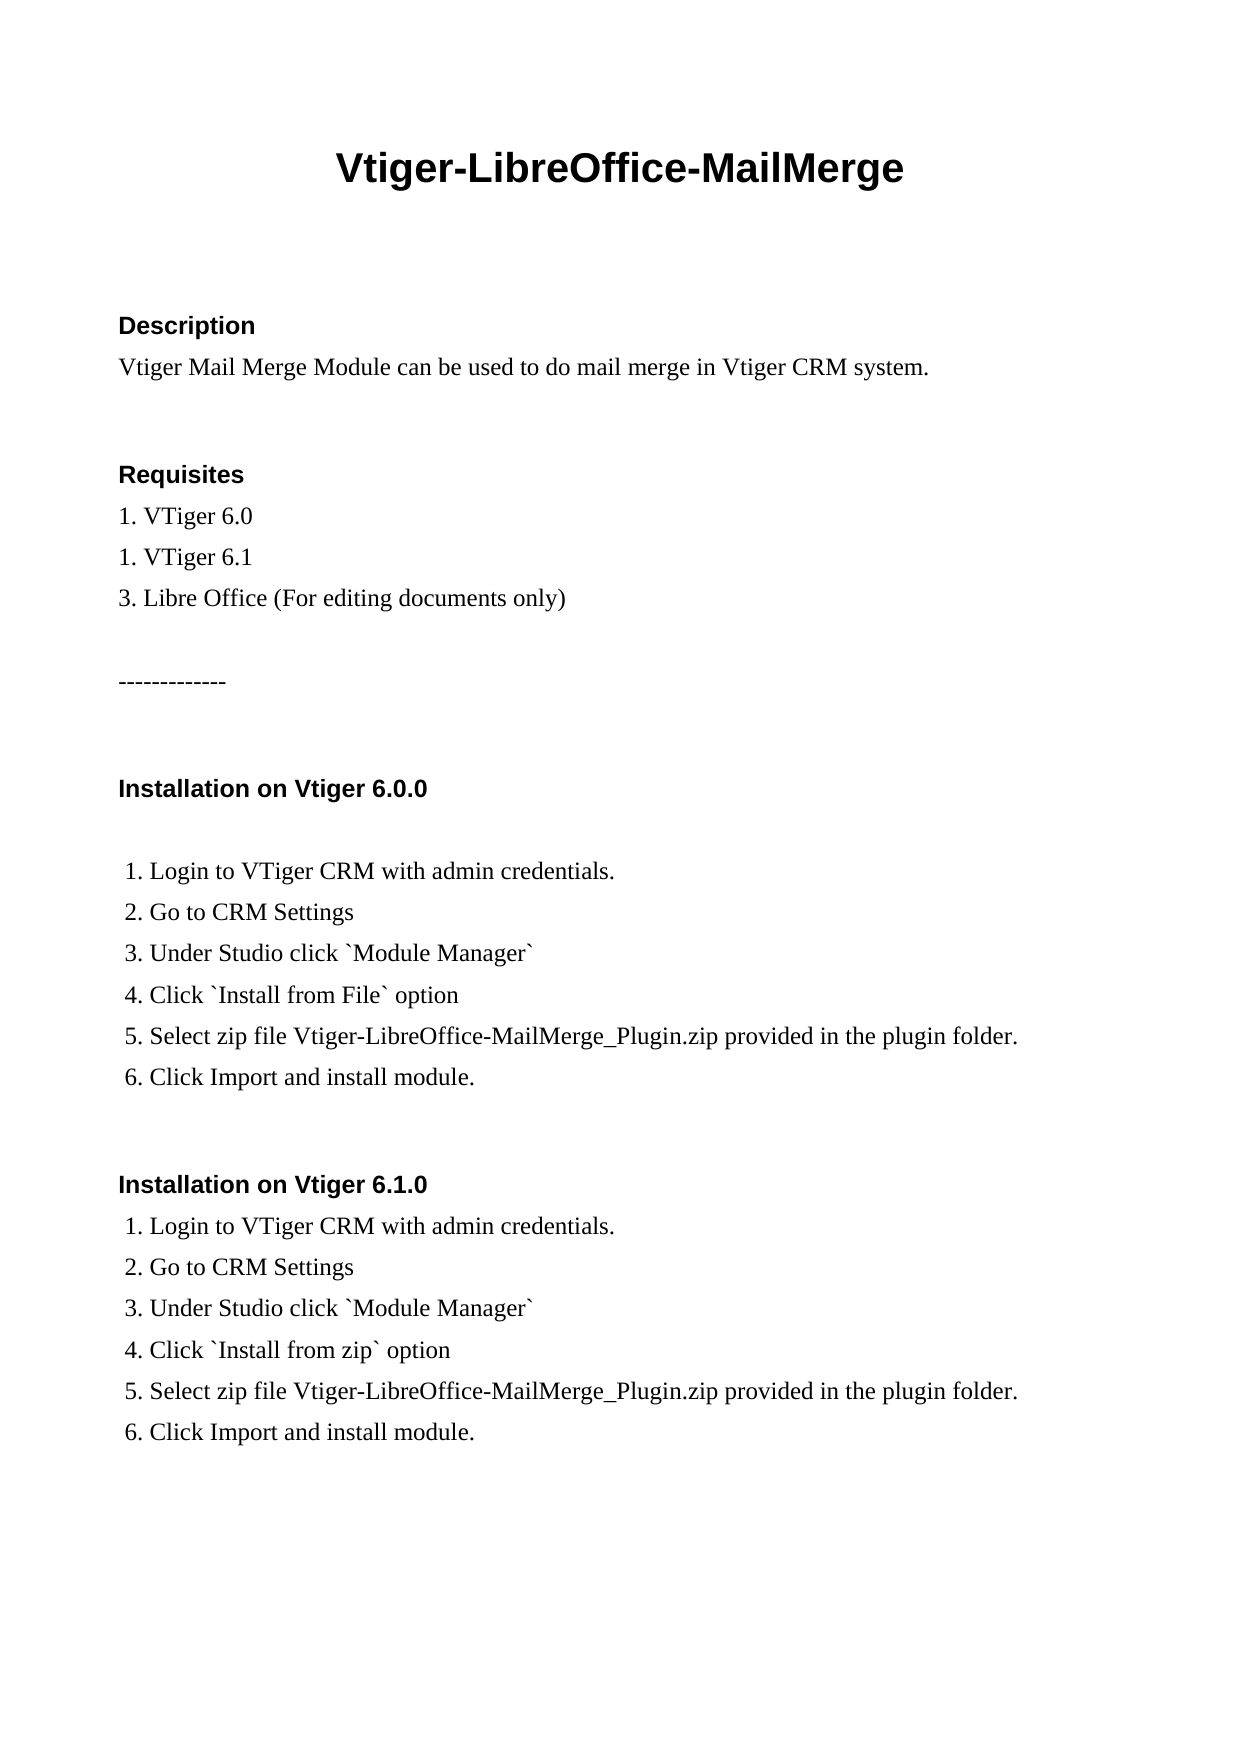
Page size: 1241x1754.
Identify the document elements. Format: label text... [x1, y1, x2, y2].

subtitle Installation on Vtiger 6.0.0 [118, 773, 1122, 802]
text 5. Select zip file Vtiger-LibreOffice-MailMerge_Plugin.zip provided in the plugin folder. [118, 1021, 1122, 1050]
text 3. Libre Office (For editing documents only) [118, 583, 1122, 612]
subtitle Requisites [118, 460, 1122, 488]
text 4. Click `Install from File` option [118, 980, 1122, 1008]
text 2. Go to CRM Settings [118, 1252, 1122, 1281]
text 4. Click `Install from zip` option [118, 1335, 1122, 1363]
text 3. Under Studio click `Module Manager` [118, 938, 1122, 967]
text Vtiger Mail Merge Module can be used to do mail merge in Vtiger CRM system. [118, 352, 1122, 381]
text 1. VTiger 6.0 [118, 501, 1122, 530]
text 3. Under Studio click `Module Manager` [118, 1293, 1122, 1322]
text 1. Login to VTiger CRM with admin credentials. [118, 1211, 1122, 1240]
text 6. Click Import and install module. [118, 1417, 1122, 1446]
text 2. Go to CRM Settings [118, 897, 1122, 926]
subtitle Description [118, 311, 1122, 340]
title Vtiger-LibreOffice-MailMerge [118, 143, 1122, 191]
text 6. Click Import and install module. [118, 1062, 1122, 1091]
text 1. Login to VTiger CRM with admin credentials. [118, 856, 1122, 885]
text 1. VTiger 6.1 [118, 542, 1122, 571]
text 5. Select zip file Vtiger-LibreOffice-MailMerge_Plugin.zip provided in the plugin folder. [118, 1376, 1122, 1405]
subtitle Installation on Vtiger 6.1.0 [118, 1170, 1122, 1198]
text ------------- [118, 666, 1122, 695]
